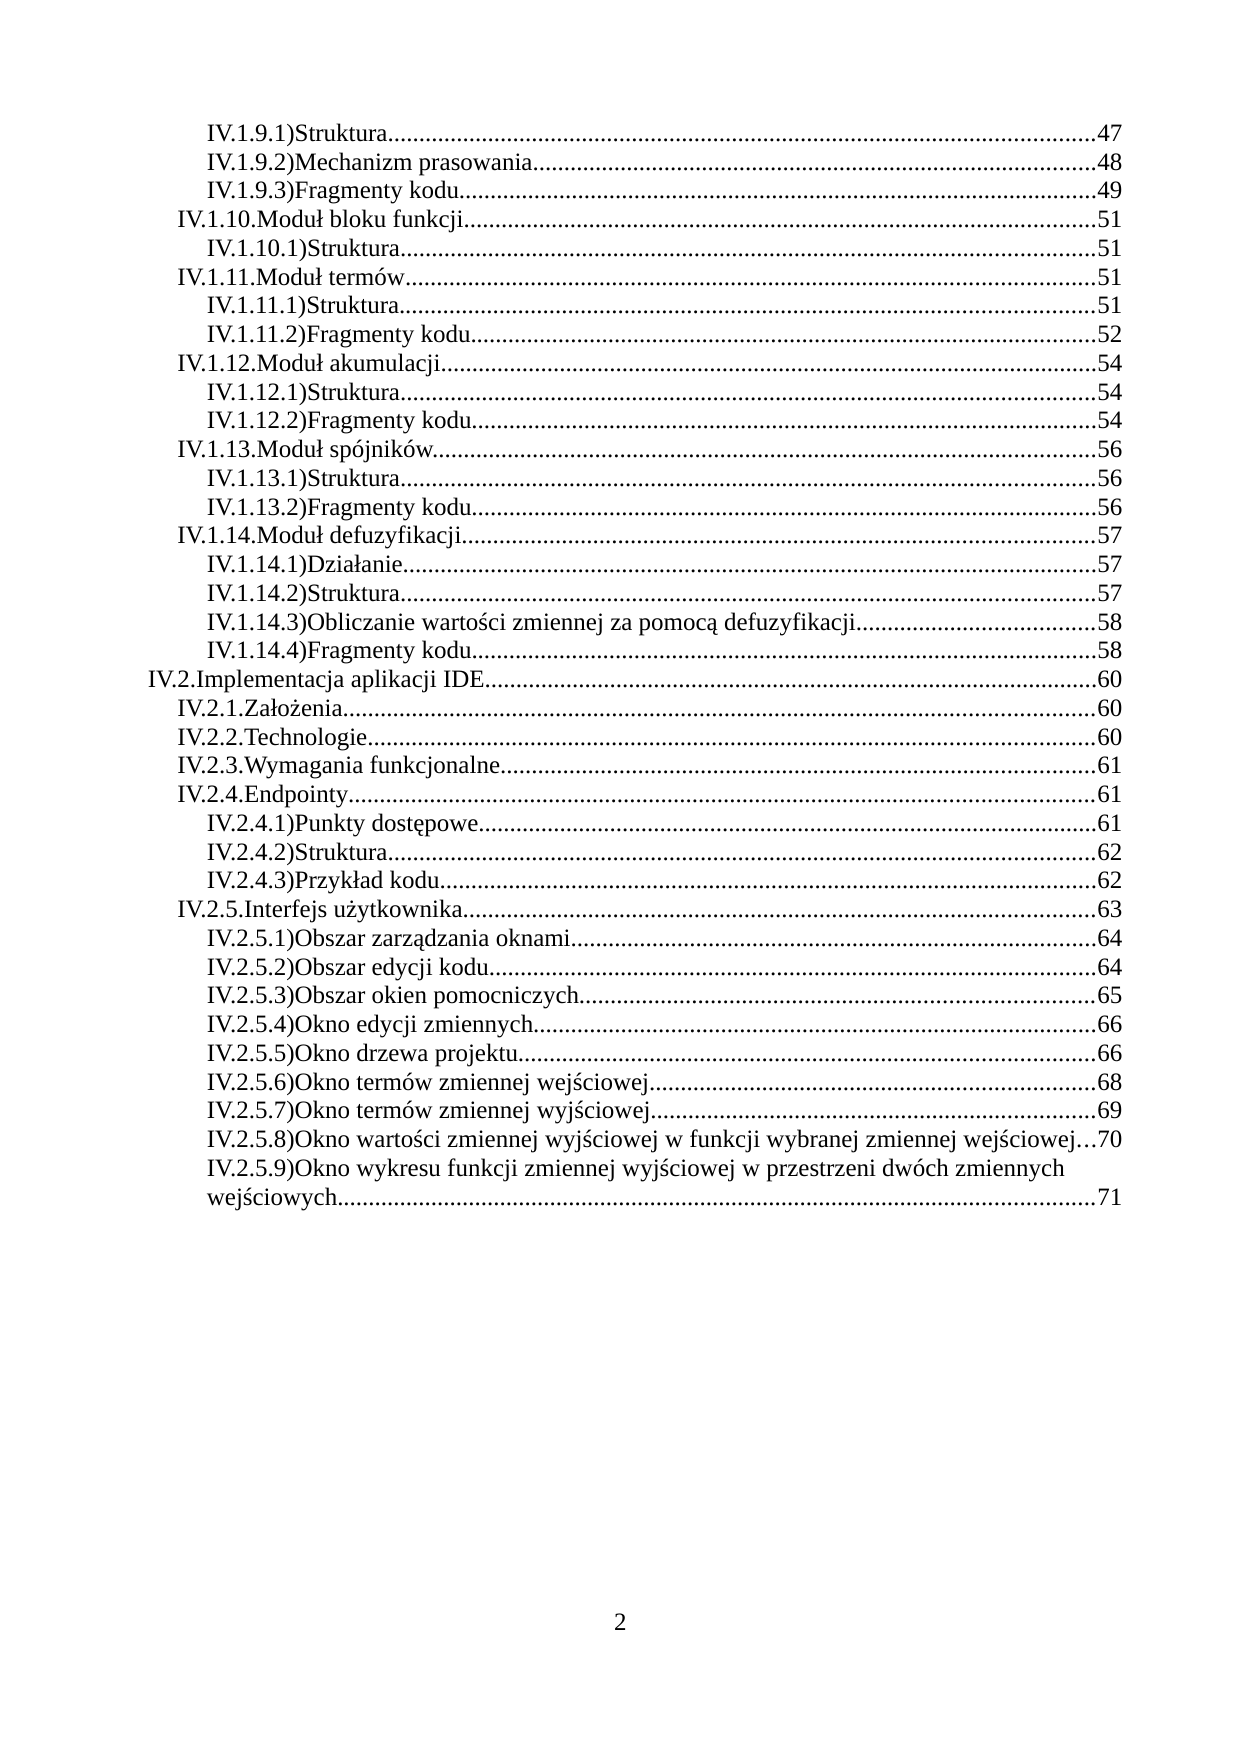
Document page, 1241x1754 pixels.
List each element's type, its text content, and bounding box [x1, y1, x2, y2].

text IV.2.5.Interfejs użytkownika 63 [177, 894, 1122, 923]
text IV.2.3.Wymagania funkcjonalne 61 [177, 751, 1122, 779]
text IV.1.12.2)Fragmenty kodu 54 [207, 406, 1122, 434]
text IV.1.14.1)Działanie 57 [207, 549, 1122, 578]
text IV.1.14.3)Obliczanie wartości zmiennej za pomocą defuzyfikacji 58 [207, 607, 1122, 636]
text IV.2.1.Założenia 60 [177, 693, 1122, 722]
text IV.2.5.4)Okno edycji zmiennych 66 [207, 1009, 1122, 1038]
text IV.1.10.Moduł bloku funkcji 51 [177, 204, 1122, 233]
text IV.2.4.2)Struktura 62 [207, 837, 1122, 866]
text IV.1.13.Moduł spójników. 56 [177, 434, 1122, 463]
text IV.1.12.1)Struktura 54 [207, 377, 1122, 406]
text IV.2.4.3)Przykład kodu 62 [207, 866, 1122, 894]
text IV.1.9.1)Struktura. 47 [207, 118, 1122, 147]
text IV.2.4.1)Punkty dostępowe 61 [207, 808, 1122, 837]
text IV.1.12.Moduł akumulacji 54 [177, 348, 1122, 377]
text IV.1.13.2)Fragmenty kodu 56 [207, 492, 1122, 521]
text IV.1.14.2)Struktura 57 [207, 578, 1122, 607]
text IV.1.14.Moduł defuzyfikacji 57 [177, 521, 1122, 549]
text IV.1.11.2)Fragmenty kodu. 52 [207, 319, 1122, 348]
text IV.1.14.4)Fragmenty kodu. 58 [207, 636, 1122, 664]
text IV.2.5.5)Okno drzewa projektu 66 [207, 1038, 1122, 1067]
text IV.2.5.1)Obszar zarządzania oknami 64 [207, 923, 1122, 952]
text IV.2.5.8)Okno wartości zmiennej wyjściowej w funkcji wybranej zmiennej wejściowej 70 [207, 1124, 1122, 1153]
text IV.2.5.6)Okno termów zmiennej wejściowej 68 [207, 1067, 1122, 1096]
text IV.2.4.Endpointy 61 [177, 779, 1122, 808]
text IV.2.5.3)Obszar okien pomocniczych 65 [207, 981, 1122, 1009]
text IV.2.Implementacja aplikacji IDE. 60 [148, 664, 1122, 693]
text IV.1.13.1)Struktura. 56 [207, 463, 1122, 492]
text IV.1.10.1)Struktura 51 [207, 233, 1122, 262]
text IV.1.11.1)Struktura. 51 [207, 291, 1122, 319]
text IV.2.5.7)Okno termów zmiennej wyjściowej 69 [207, 1096, 1122, 1124]
text IV.1.9.3)Fragmenty kodu 49 [207, 176, 1122, 204]
text IV.2.2.Technologie 60 [177, 722, 1122, 751]
text IV.2.5.9)Okno wykresu funkcji zmiennej wyjściowej w przestrzeni dwóch zmiennych wejściowych. 71 [207, 1153, 1122, 1211]
text IV.1.11.Moduł termów 51 [177, 262, 1122, 291]
text IV.2.5.2)Obszar edycji kodu 64 [207, 952, 1122, 981]
text IV.1.9.2)Mechanizm prasowania 48 [207, 147, 1122, 176]
